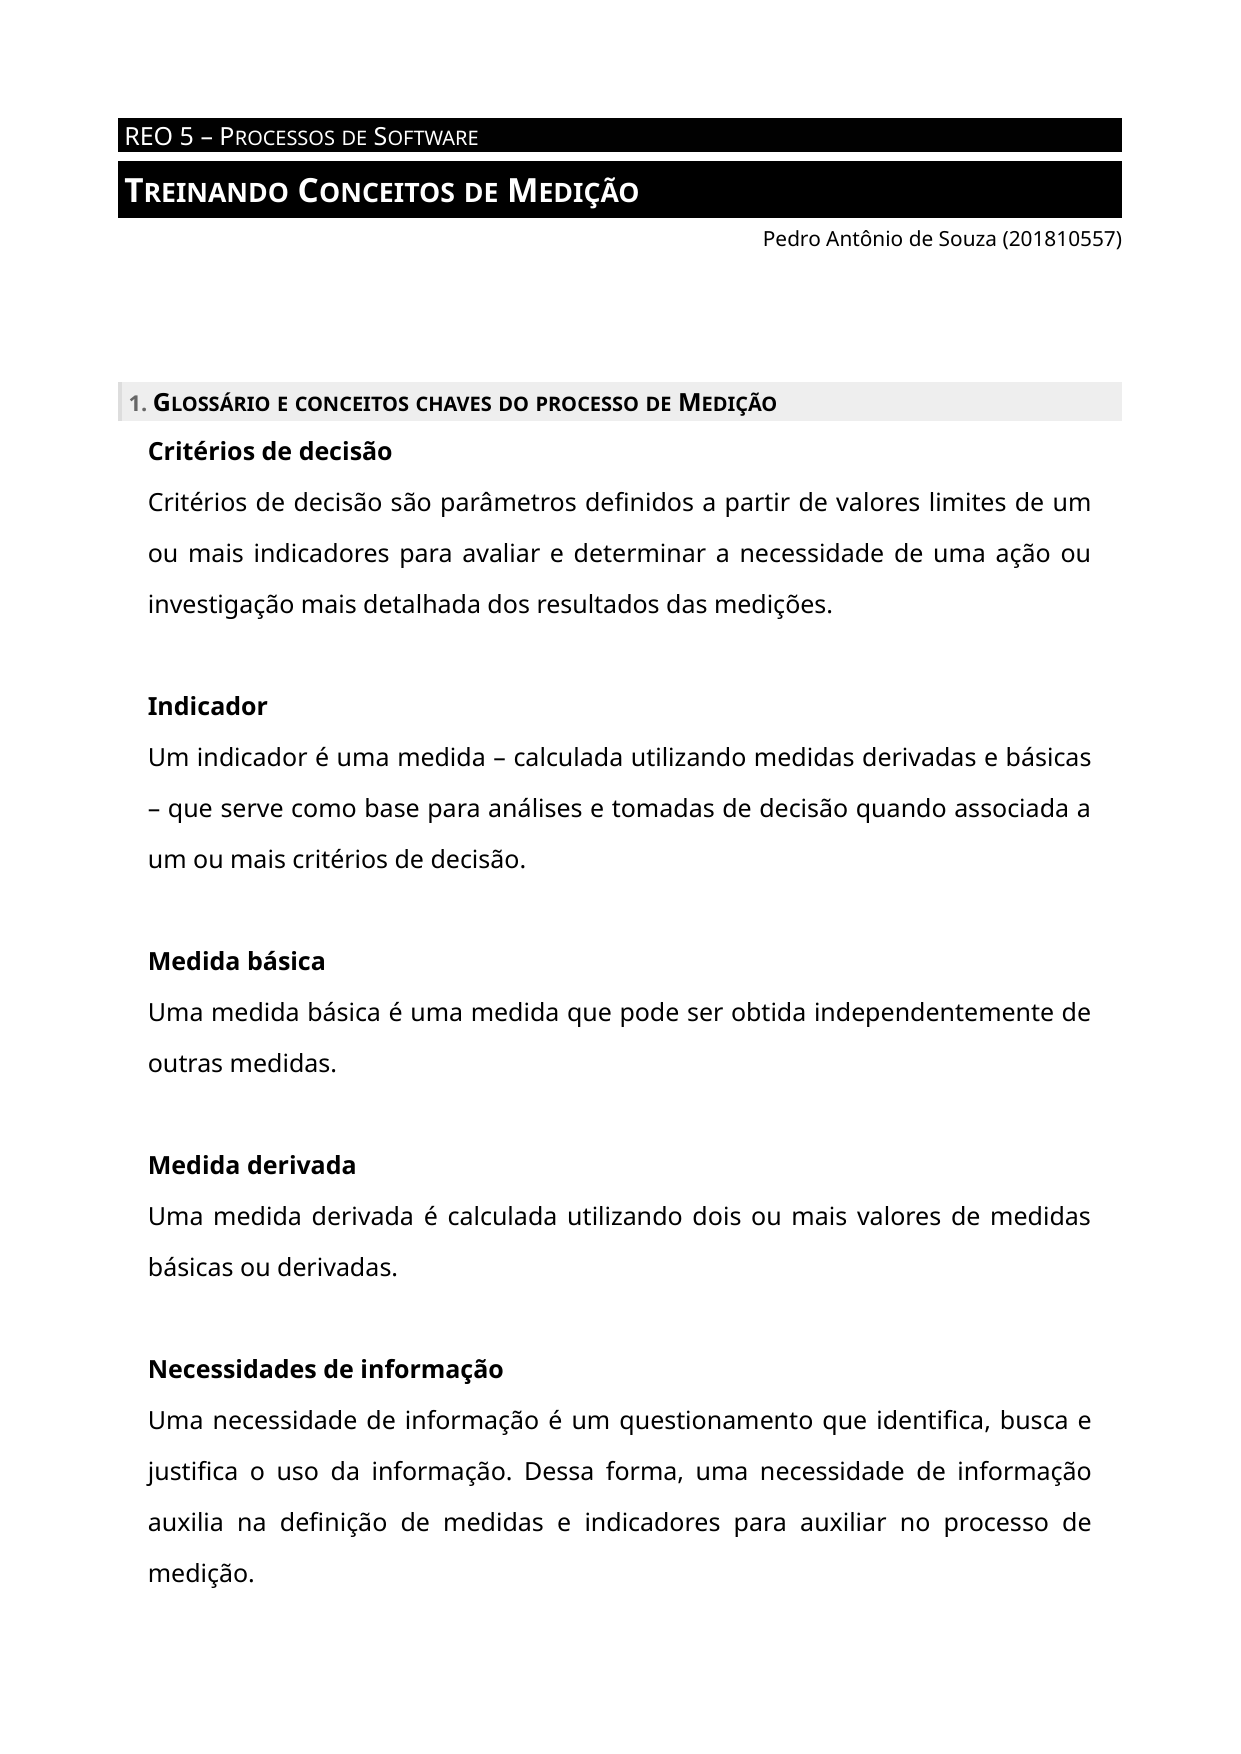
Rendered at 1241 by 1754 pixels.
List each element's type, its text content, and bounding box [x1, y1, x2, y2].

text Critérios de decisão [148, 433, 1122, 467]
text Medida derivada [148, 1148, 1122, 1182]
text Necessidades de informação [148, 1352, 1122, 1386]
text Critérios de decisão são parâmetros definidos a partir de valores limites de um ou mais indicadores para avaliar e determinar a necessidade de uma ação ou investigação mais detalhada dos resultados das medições. [148, 484, 1093, 620]
text Uma necessidade de informação é um questionamento que identifica, busca e justifica o uso da informação. Dessa forma, uma necessidade de informação auxilia na definição de medidas e indicadores para auxiliar no processo de medição. [148, 1403, 1093, 1590]
text Pedro Antônio de Souza (201810557) [118, 224, 1122, 253]
text Uma medida derivada é calculada utilizando dois ou mais valores de medidas básicas ou derivadas. [148, 1199, 1093, 1284]
text Medida básica [148, 944, 1122, 978]
text Treinando Conceitos de Medição [118, 161, 1122, 218]
text Uma medida básica é uma medida que pode ser obtida independentemente de outras medidas. [148, 995, 1093, 1080]
text Indicador [148, 688, 1122, 722]
text 1. Glossário e conceitos chaves do processo de Medição [122, 382, 1122, 421]
text REO 5 – Processos de Software [118, 118, 1122, 152]
text Um indicador é uma medida – calculada utilizando medidas derivadas e básicas – que serve como base para análises e tomadas de decisão quando associada a um ou mais critérios de decisão. [148, 739, 1093, 876]
